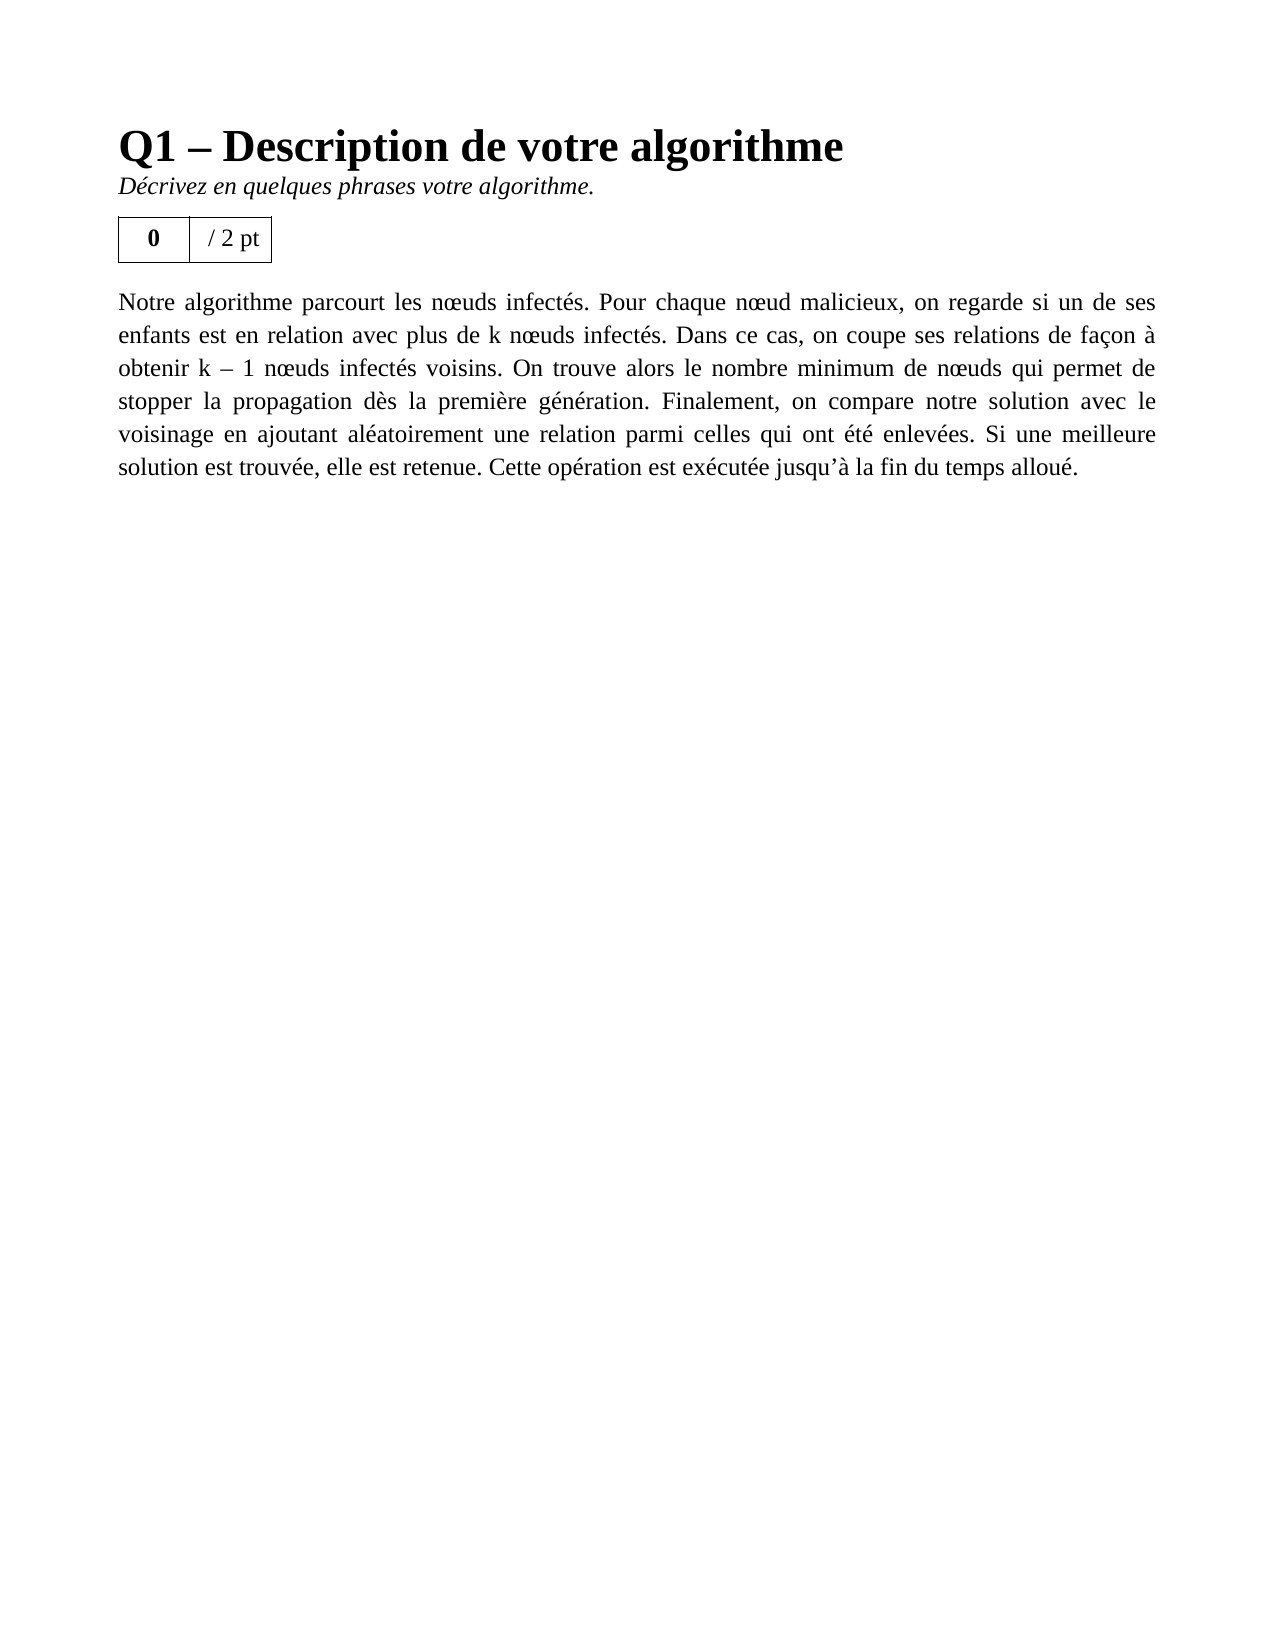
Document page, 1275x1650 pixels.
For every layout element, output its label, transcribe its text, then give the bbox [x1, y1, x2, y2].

table_header 0 [119, 218, 189, 261]
subtitle Q1 – Description de votre algorithme [118, 118, 1157, 171]
table_header / 2 pt [190, 218, 271, 261]
text Décrivez en quelques phrases votre algorithme. [118, 171, 1157, 199]
text Notre algorithme parcourt les nœuds infectés. Pour chaque nœud malicieux, on regarde si un de ses enfants est en relation avec plus de k nœuds infectés. Dans ce cas, on coupe ses relations de façon à obtenir k – 1 nœuds infectés voisins. On trouve alors le nombre minimum de nœuds qui permet de stopper la propagation dès la première génération. Finalement, on compare notre solution avec le voisinage en ajoutant aléatoirement une relation parmi celles qui ont été enlevées. Si une meilleure solution est trouvée, elle est retenue. Cette opération est exécutée jusqu’à la fin du temps alloué. [118, 287, 1157, 481]
